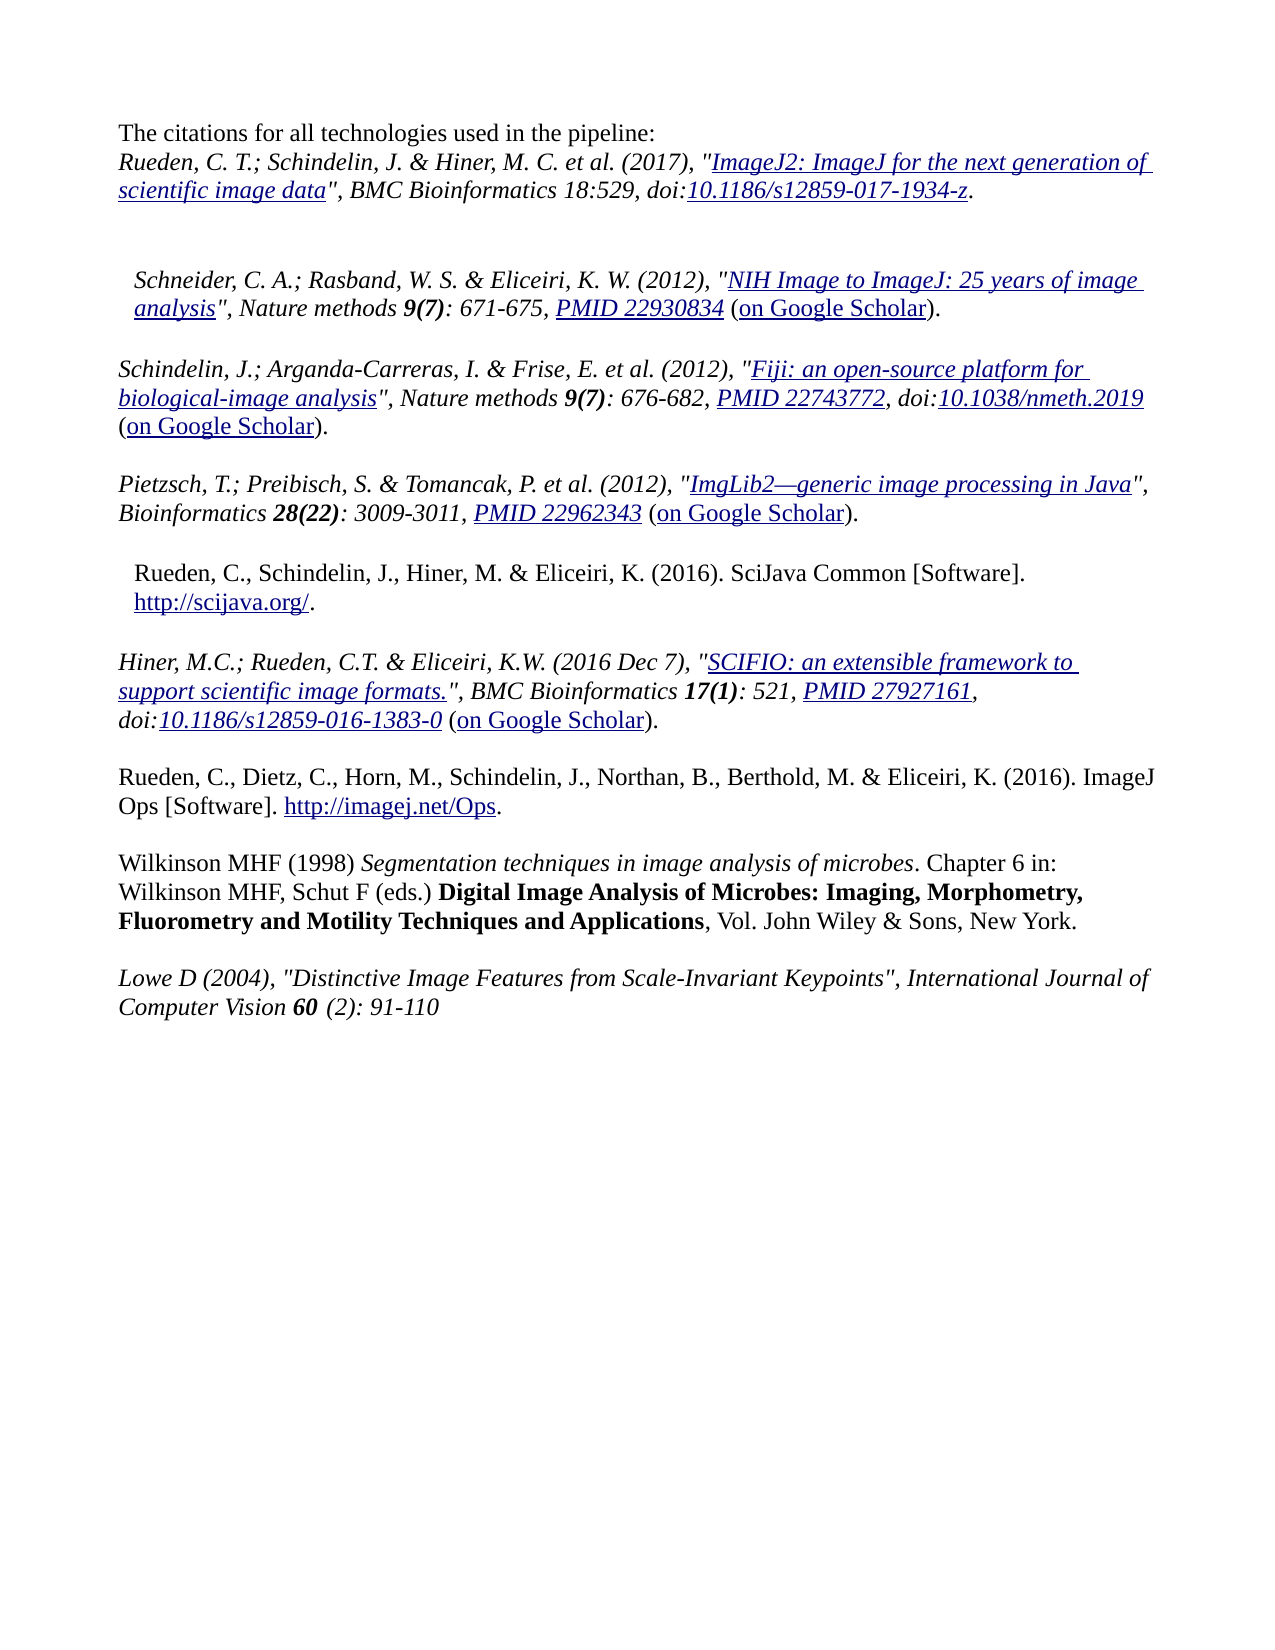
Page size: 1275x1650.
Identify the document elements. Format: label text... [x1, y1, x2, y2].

text Hiner, M.C.; Rueden, C.T. & Eliceiri, K.W. (2016 Dec 7), "SCIFIO: an extensible framework to support scientific image formats.", BMC Bioinformatics 17(1): 521, PMID 27927161, doi:10.1186/s12859-016-1383-0 (on Google Scholar). [118, 647, 1157, 733]
text Pietzsch, T.; Preibisch, S. & Tomancak, P. et al. (2012), "ImgLib2—generic image processing in Java", Bioinformatics 28(22): 3009-3011, PMID 22962343 (on Google Scholar). [118, 469, 1157, 526]
table_header Rueden, C., Schindelin, J., Hiner, M. & Eliceiri, K. (2016). SciJava Common [Software]. http://scijava.org/. [131, 555, 1157, 618]
text Wilkinson MHF (1998) Segmentation techniques in image analysis of microbes. Chapter 6 in: Wilkinson MHF, Schut F (eds.) Digital Image Analysis of Microbes: Imaging, Morphometry, Fluorometry and Motility Techniques and Applications, Vol. John Wiley & Sons, New York. [118, 848, 1157, 935]
text Rueden, C., Dietz, C., Horn, M., Schindelin, J., Northan, B., Berthold, M. & Eliceiri, K. (2016). ImageJ Ops [Software]. http://imagej.net/Ops. [118, 762, 1157, 820]
table_header [118, 262, 131, 325]
text Lowe D (2004), "Distinctive Image Features from Scale-Invariant Keypoints", International Journal of Computer Vision 60 (2): 91-110 [118, 963, 1157, 1021]
table_header Schneider, C. A.; Rasband, W. S. & Eliceiri, K. W. (2012), "NIH Image to ImageJ: 25 years of image analysis", Nature methods 9(7): 671-675, PMID 22930834 (on Google Scholar). [131, 262, 1157, 325]
text Schindelin, J.; Arganda-Carreras, I. & Frise, E. et al. (2012), "Fiji: an open-source platform for biological-image analysis", Nature methods 9(7): 676-682, PMID 22743772, doi:10.1038/nmeth.2019 (on Google Scholar). [118, 354, 1157, 440]
text The citations for all technologies used in the pipeline: [118, 118, 1157, 147]
table_header [118, 555, 131, 618]
text Rueden, C. T.; Schindelin, J. & Hiner, M. C. et al. (2017), "ImageJ2: ImageJ for the next generation of scientific image data", BMC Bioinformatics 18:529, doi:10.1186/s12859-017-1934-z. [118, 147, 1157, 204]
